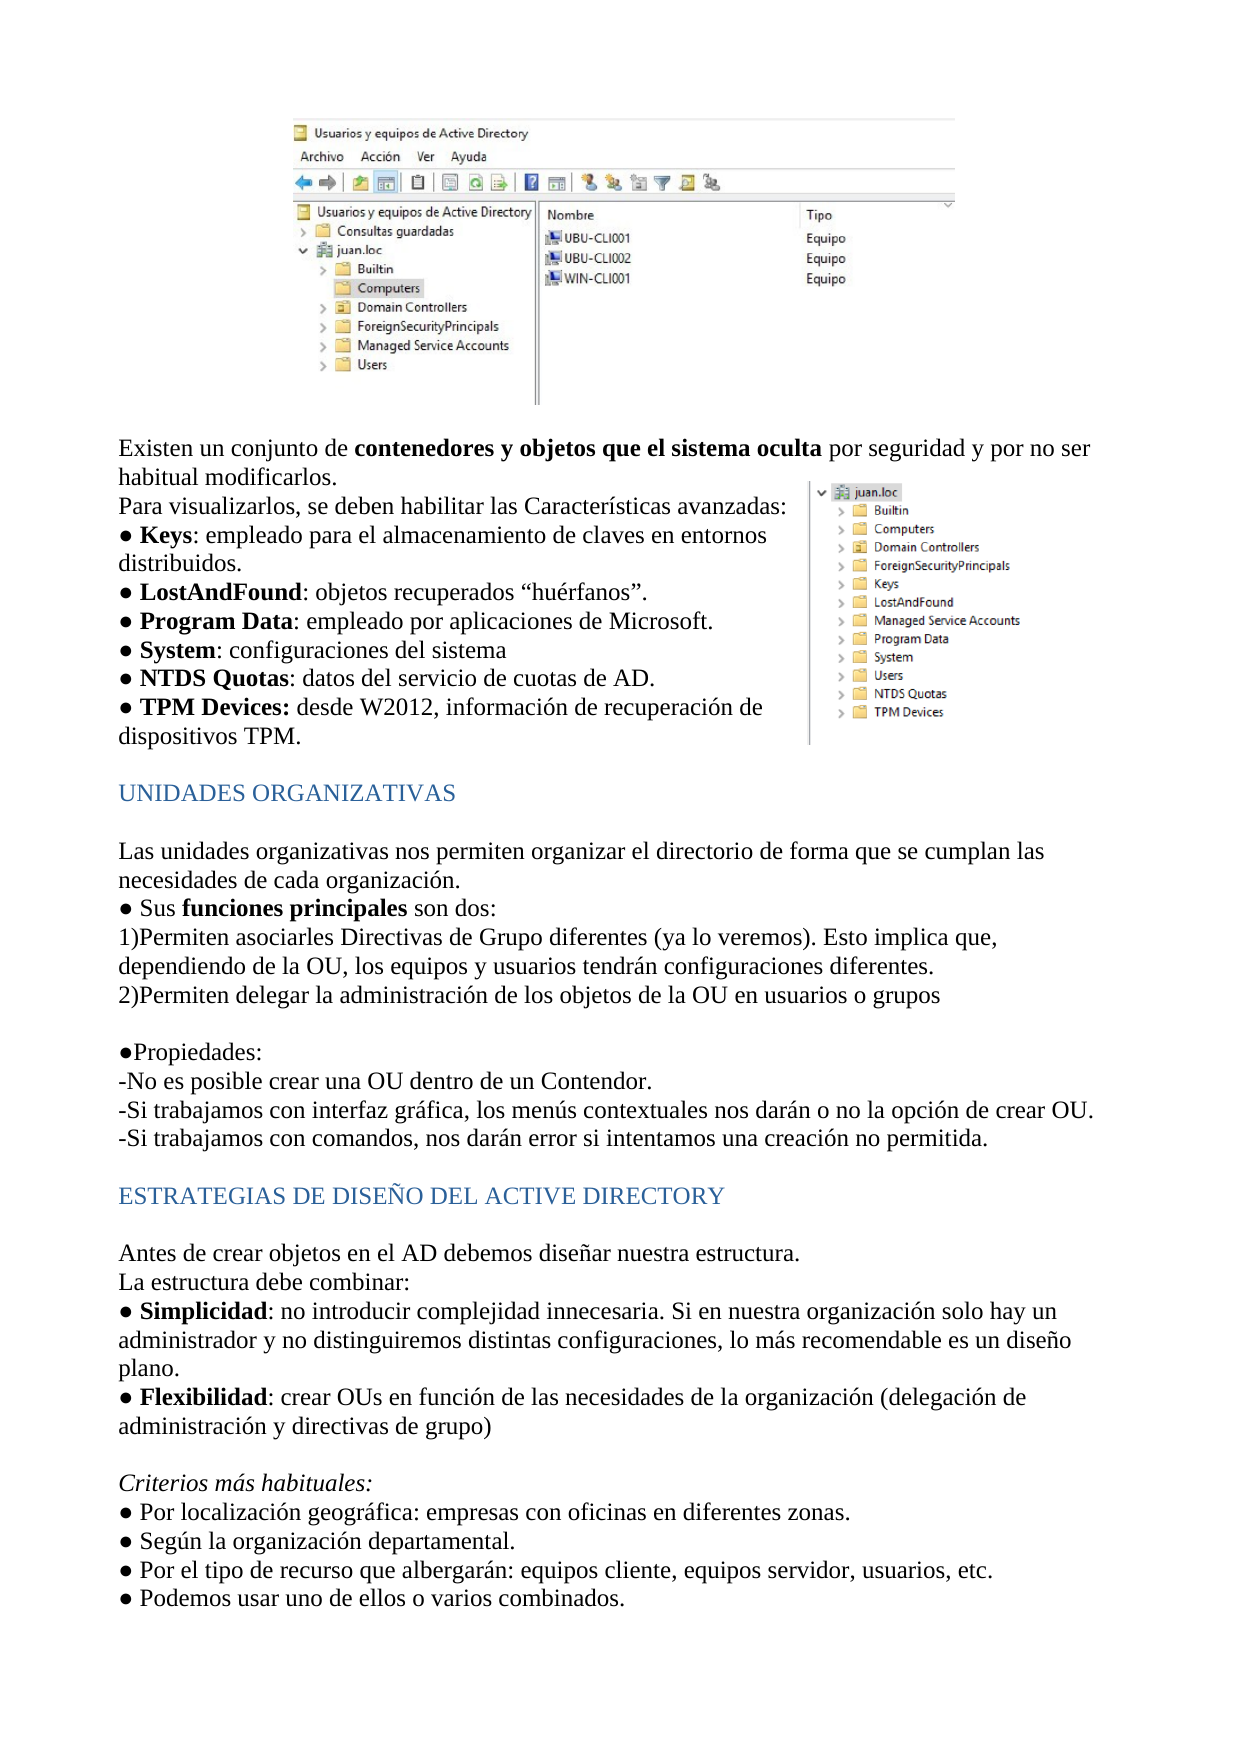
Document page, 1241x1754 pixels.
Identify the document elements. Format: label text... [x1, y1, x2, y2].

text ●Propiedades: [118, 1037, 1122, 1066]
text 1)Permiten asociarles Directivas de Grupo diferentes (ya lo veremos). Esto implica que, dependiendo de la OU, los equipos y usuarios tendrán configuraciones diferentes. [118, 922, 1122, 980]
text ● TPM Devices: desde W2012, información de recuperación de dispositivos TPM. [118, 692, 1122, 750]
text ● Program Data: empleado por aplicaciones de Microsoft. [118, 606, 801, 635]
text 2)Permiten delegar la administración de los objetos de la OU en usuarios o grupos [118, 980, 1122, 1008]
picture [285, 118, 955, 405]
text ● Keys: empleado para el almacenamiento de claves en entornos distribuidos. [118, 520, 801, 577]
text Antes de crear objetos en el AD debemos diseñar nuestra estructura. [118, 1238, 1122, 1267]
picture [801, 478, 1072, 746]
text [1072, 663, 1122, 692]
text [1072, 491, 1122, 520]
text [1072, 520, 1122, 577]
text ● NTDS Quotas: datos del servicio de cuotas de AD. [118, 663, 801, 692]
text ● Simplicidad: no introducir complejidad innecesaria. Si en nuestra organización solo hay un administrador y no distinguiremos distintas configuraciones, lo más recomendable es un diseño plano. [118, 1296, 1122, 1382]
text Criterios más habituales: [118, 1468, 1122, 1497]
text [1072, 606, 1122, 635]
text -Si trabajamos con interfaz gráfica, los menús contextuales nos darán o no la opción de crear OU. [118, 1095, 1122, 1123]
text -No es posible crear una OU dentro de un Contendor. [118, 1066, 1122, 1095]
text [1072, 577, 1122, 606]
text ● Flexibilidad: crear OUs en función de las necesidades de la organización (delegación de administración y directivas de grupo) [118, 1382, 1122, 1440]
text ● Por el tipo de recurso que albergarán: equipos cliente, equipos servidor, usuarios, etc. [118, 1555, 1122, 1583]
text ESTRATEGIAS DE DISEÑO DEL ACTIVE DIRECTORY [118, 1181, 1122, 1210]
text [1072, 635, 1122, 663]
text ● Por localización geográfica: empresas con oficinas en diferentes zonas. [118, 1497, 1122, 1526]
text -Si trabajamos con comandos, nos darán error si intentamos una creación no permitida. [118, 1123, 1122, 1152]
text Para visualizarlos, se deben habilitar las Características avanzadas: [118, 491, 801, 520]
text Las unidades organizativas nos permiten organizar el directorio de forma que se cumplan las necesidades de cada organización. [118, 836, 1122, 893]
text La estructura debe combinar: [118, 1267, 1122, 1296]
text Existen un conjunto de contenedores y objetos que el sistema oculta por seguridad y por no ser habitual modificarlos. [118, 433, 1122, 491]
text UNIDADES ORGANIZATIVAS [118, 778, 1122, 807]
text ● Según la organización departamental. [118, 1526, 1122, 1555]
text ● LostAndFound: objetos recuperados “huérfanos”. [118, 577, 801, 606]
text ● Podemos usar uno de ellos o varios combinados. [118, 1583, 1122, 1612]
text ● Sus funciones principales son dos: [118, 893, 1122, 922]
text ● System: configuraciones del sistema [118, 635, 801, 663]
